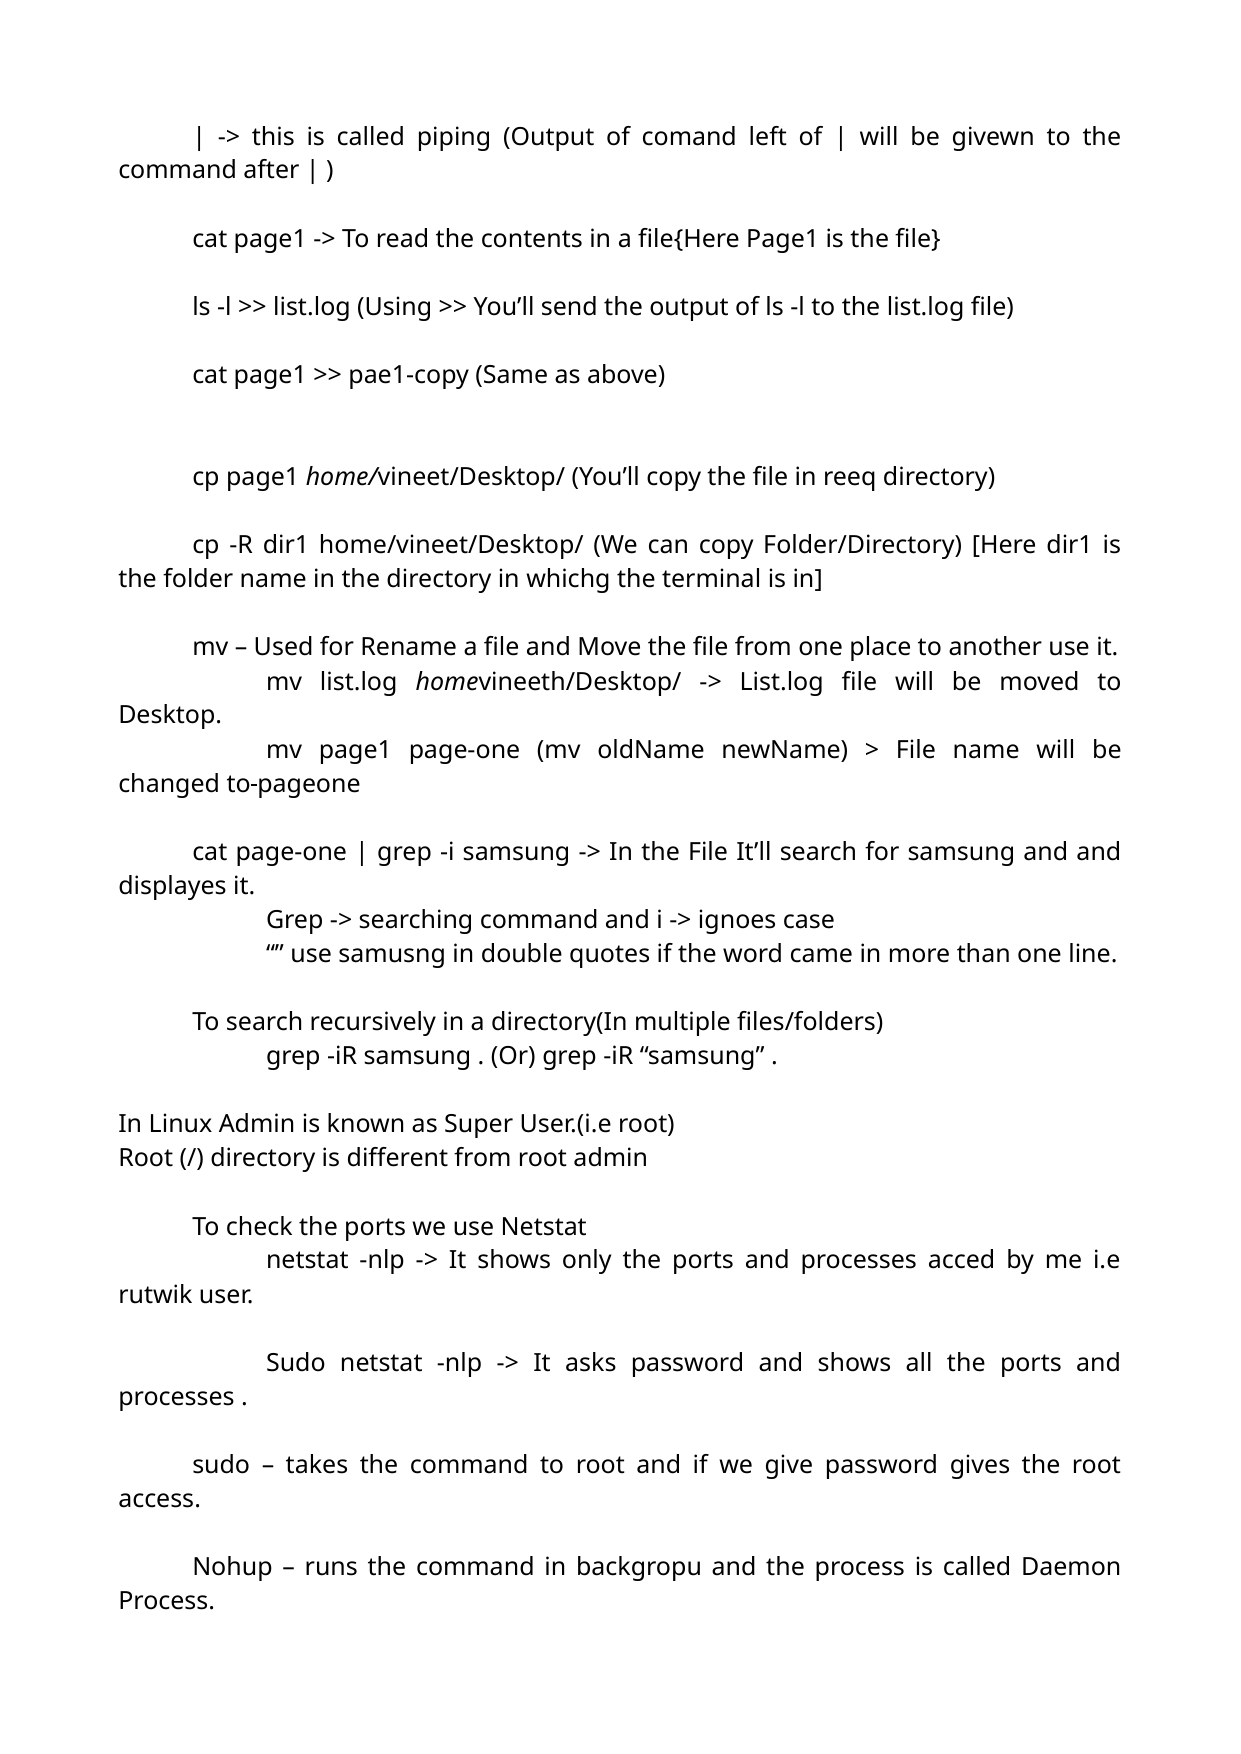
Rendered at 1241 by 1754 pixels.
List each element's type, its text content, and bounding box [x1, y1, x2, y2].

text mv page1 page-one (mv oldName newName) > File name will be changed to pageone [118, 731, 1122, 799]
text netstat -nlp -> It shows only the ports and processes acced by me i.e rutwik user. [118, 1242, 1122, 1310]
text Grep -> searching command and i -> ignoes case [118, 902, 1122, 936]
text mv list.log homevineeth/Desktop/ -> List.log file will be moved to Desktop. [118, 663, 1122, 731]
text “” use samusng in double quotes if the word came in more than one line. [118, 936, 1122, 970]
text cp page1 home/vineet/Desktop/ (You’ll copy the file in reeq directory) [118, 459, 1122, 493]
text grep -iR samsung . (Or) grep -iR “samsung” . [118, 1038, 1122, 1072]
text mv – Used for Rename a file and Move the file from one place to another use it. [118, 629, 1122, 663]
text cp -R dir1 home/vineet/Desktop/ (We can copy Folder/Directory) [Here dir1 is the folder name in the directory in whichg the terminal is in] [118, 527, 1122, 595]
text cat page1 -> To read the contents in a file{Here Page1 is the file} [118, 220, 1122, 254]
text | -> this is called piping (Output of comand left of | will be givewn to the command after | ) [118, 118, 1122, 186]
text ls -l >> list.log (Using >> You’ll send the output of ls -l to the list.log file) [118, 288, 1122, 322]
text To search recursively in a directory(In multiple files/folders) [118, 1004, 1122, 1038]
text sudo – takes the command to root and if we give password gives the root access. [118, 1447, 1122, 1515]
text Sudo netstat -nlp -> It asks password and shows all the ports and processes . [118, 1344, 1122, 1412]
text To check the ports we use Netstat [118, 1208, 1122, 1242]
text cat page1 >> pae1-copy (Same as above) [118, 357, 1122, 391]
text Root (/) directory is different from root admin [118, 1140, 1122, 1174]
text In Linux Admin is known as Super User.(i.e root) [118, 1106, 1122, 1140]
text cat page-one | grep -i samsung -> In the File It’ll search for samsung and and displayes it. [118, 833, 1122, 902]
text Nohup – runs the command in backgropu and the process is called Daemon Process. [118, 1549, 1122, 1617]
